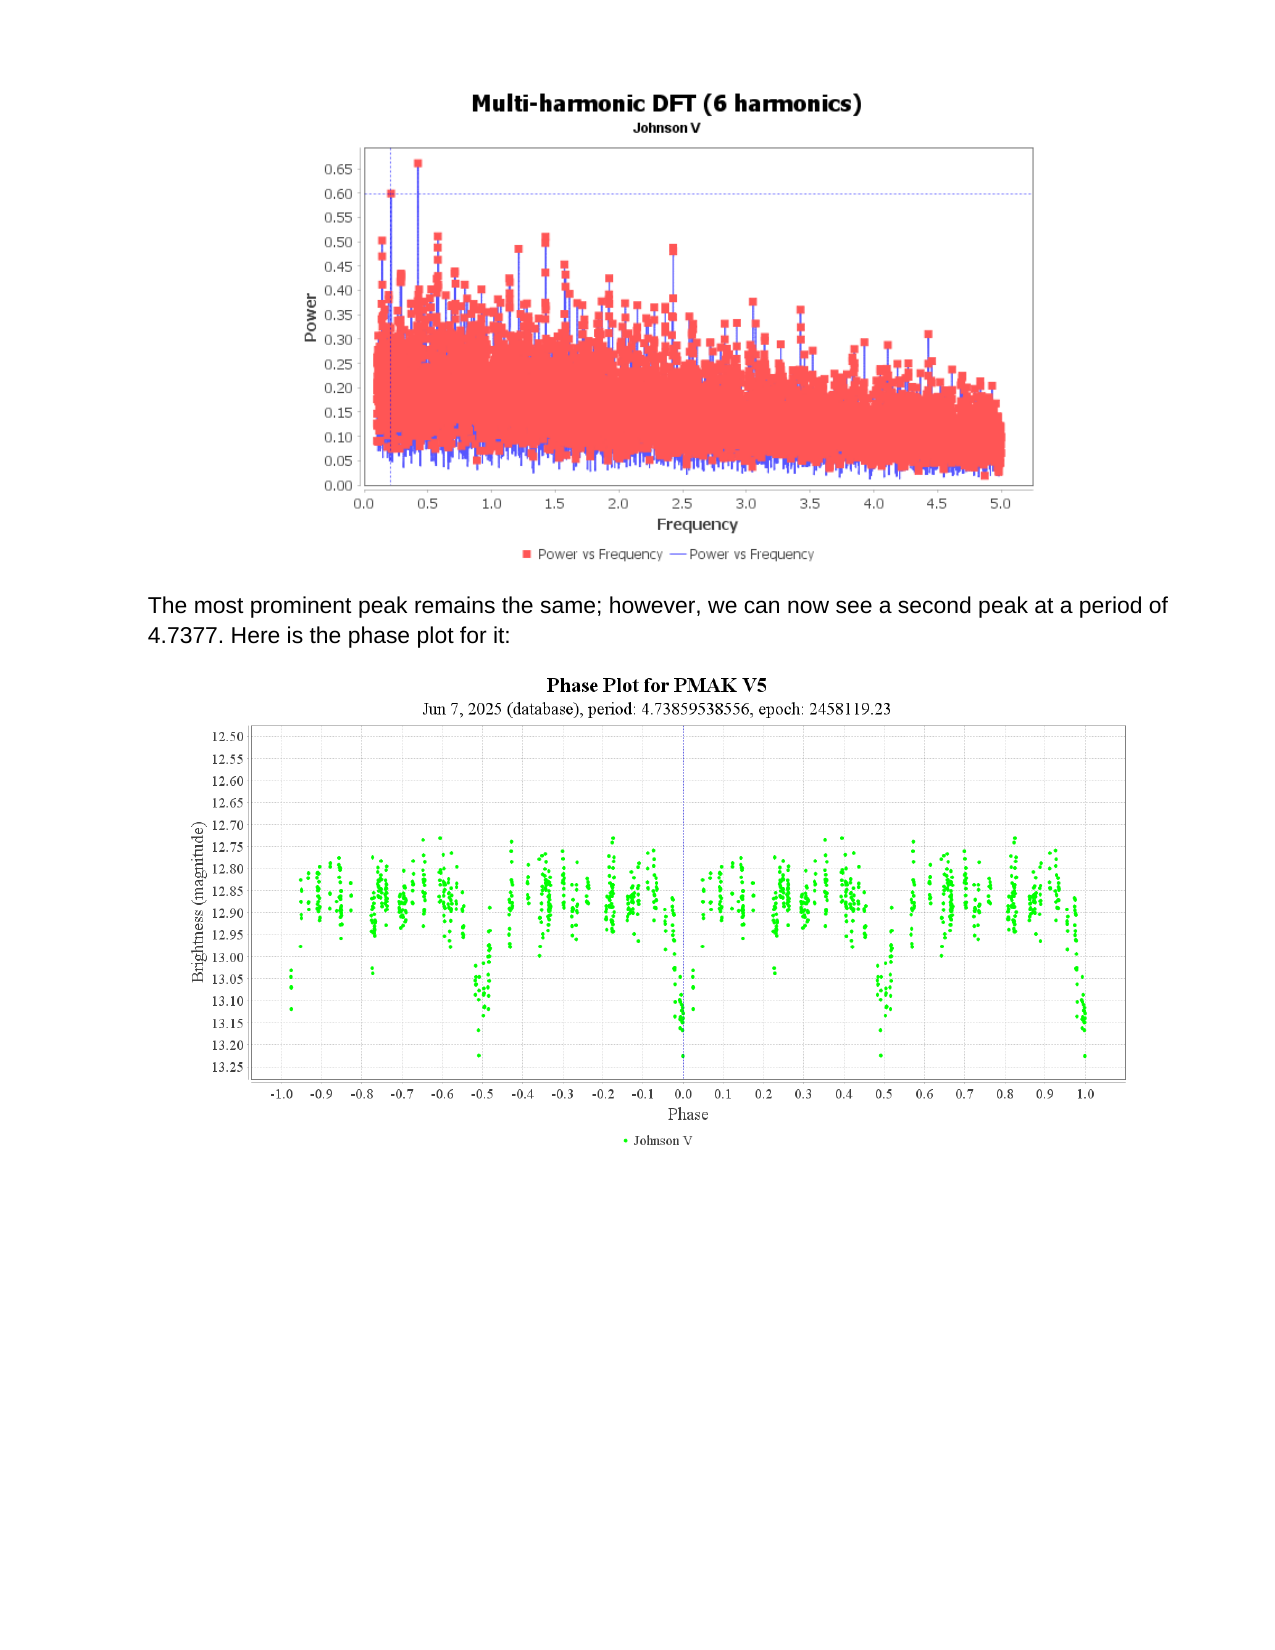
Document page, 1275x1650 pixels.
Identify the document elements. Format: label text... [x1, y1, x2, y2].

text The most prominent peak remains the same; however, we can now see a second peak at a period of 4.7377. Here is the phase plot for it: [148, 592, 1186, 648]
